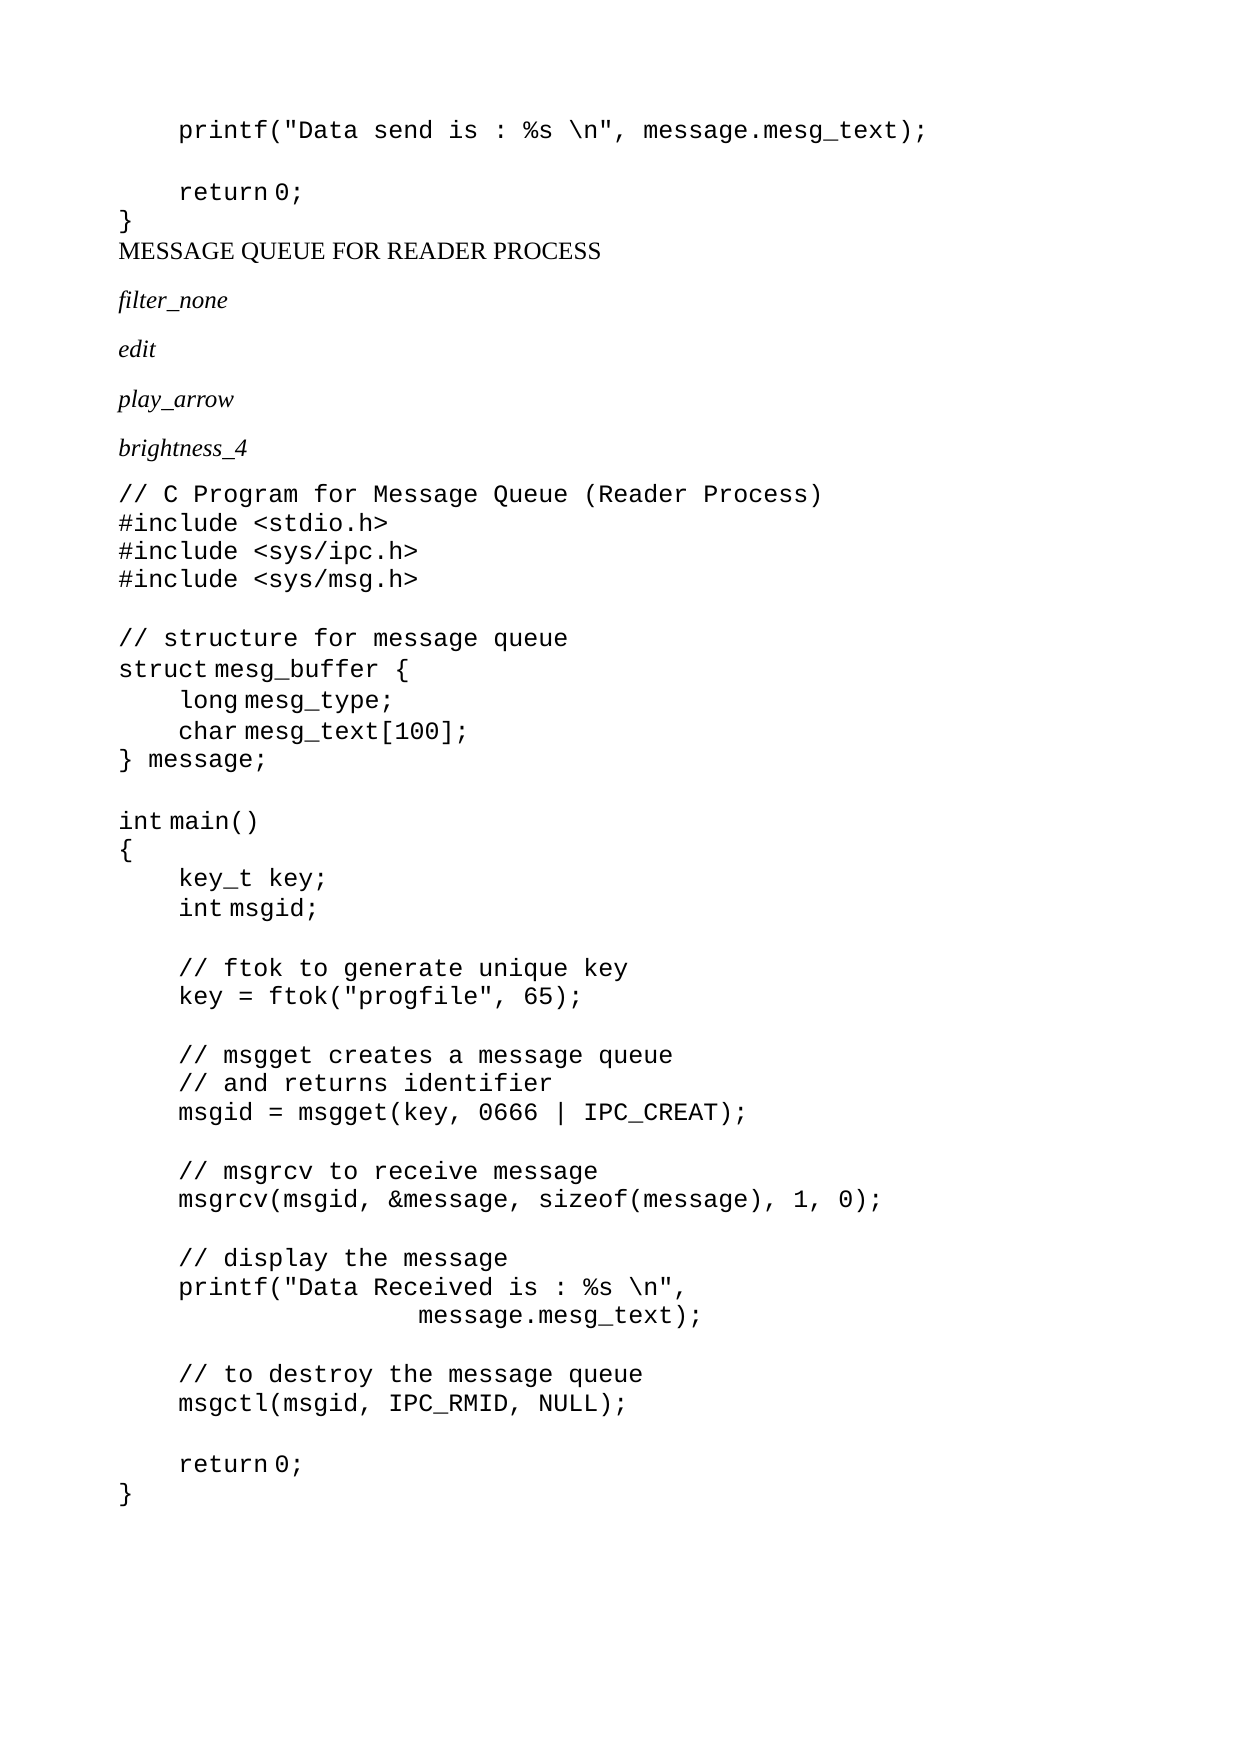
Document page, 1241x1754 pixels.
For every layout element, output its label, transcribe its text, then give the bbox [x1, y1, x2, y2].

table_header // C Program for Message Queue (Reader Process) #include <stdio.h> #include <sys/ipc.h> #include <sys/msg.h> // structure for message queue struct mesg_buffer { long mesg_type; char mesg_text[100]; } message; int main() { key_t key; int msgid; // ftok to generate unique key key = ftok("progfile", 65); // msgget creates a message queue // and returns identifier msgid = msgget(key, 0666 | IPC_CREAT); // msgrcv to receive message msgrcv(msgid, &message, sizeof(message), 1, 0); // display the message printf("Data Received is : %s \n", message.mesg_text); // to destroy the message queue msgctl(msgid, IPC_RMID, NULL); return 0; } [118, 482, 911, 1508]
text edit [118, 334, 1122, 363]
text play_arrow [118, 384, 1122, 412]
text MESSAGE QUEUE FOR READER PROCESS [118, 236, 1122, 265]
table_header printf("Data send is : %s \n", message.mesg_text); return 0; } [118, 118, 958, 236]
text brightness_4 [118, 433, 1122, 461]
text filter_none [118, 286, 1122, 314]
